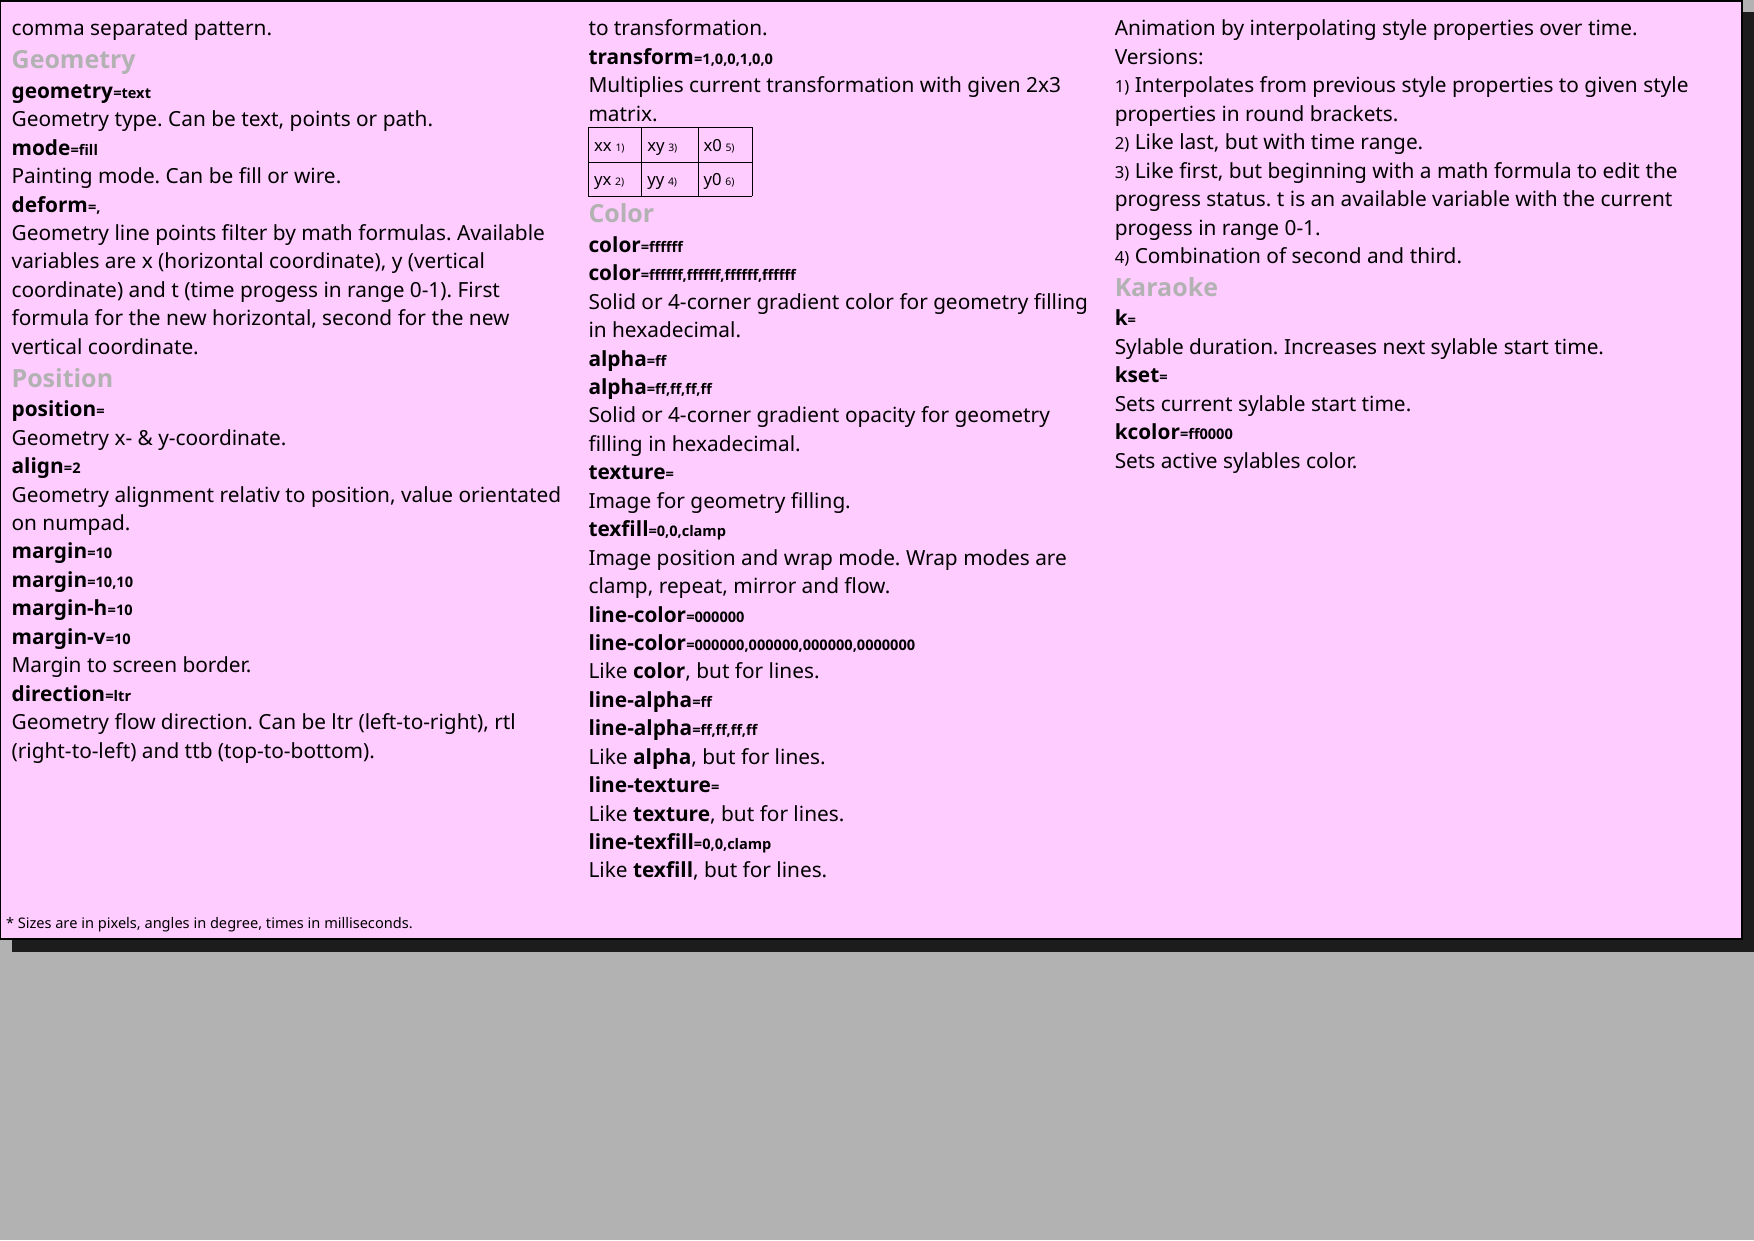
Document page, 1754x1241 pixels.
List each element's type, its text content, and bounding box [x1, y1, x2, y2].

table_header x0 5) [699, 128, 752, 162]
table_cell yx 2) [589, 163, 641, 196]
table_cell yy 4) [642, 163, 698, 196]
table_cell y0 6) [699, 163, 752, 196]
table_header to transformation. transform=1,0,0,1,0,0 Multiplies current transformation with given 2x3 matrix. Color color=ffffff color=ffffff,ffffff,ffffff,ffffff Solid or 4-corner gradient color for geometry filling in hexadecimal. alpha=ff alpha=ff,ff,ff,ff Solid or 4-corner gradient opacity for geometry filling in hexadecimal. texture= Image for geometry filling. texfill=0,0,clamp Image position and wrap mode. Wrap modes are clamp, repeat, mirror and flow. line-color=000000 line-color=000000,000000,000000,0000000 Like color, but for lines. line-alpha=ff line-alpha=ff,ff,ff,ff Like alpha, but for lines. line-texture= Like texture, but for lines. line-texfill=0,0,clamp Like texfill, but for lines. [583, 8, 1109, 890]
table_header Animation by interpolating style properties over time. Versions: 1) Interpolates from previous style properties to given style properties in round brackets. 2) Like last, but with time range. 3) Like first, but beginning with a math formula to edit the progress status. t is an available variable with the current progess in range 0-1. 4) Combination of second and third. Karaoke k= Sylable duration. Increases next sylable start time. kset= Sets current sylable start time. kcolor=ff0000 Sets active sylables color. [1109, 8, 1736, 890]
table_header comma separated pattern. Geometry geometry=text Geometry type. Can be text, points or path. mode=fill Painting mode. Can be fill or wire. deform=, Geometry line points filter by math formulas. Available variables are x (horizontal coordinate), y (vertical coordinate) and t (time progess in range 0-1). First formula for the new horizontal, second for the new vertical coordinate. Position position= Geometry x- & y-coordinate. align=2 Geometry alignment relativ to position, value orientated on numpad. margin=10 margin=10,10 margin-h=10 margin-v=10 Margin to screen border. direction=ltr Geometry flow direction. Can be ltr (left-to-right), rtl (right-to-left) and ttb (top-to-bottom). [6, 8, 582, 890]
table_header xx 1) [589, 128, 641, 162]
table_cell * Sizes are in pixels, angles in degree, times in milliseconds. [1, 2, 1741, 938]
table_header xy 3) [642, 128, 698, 162]
